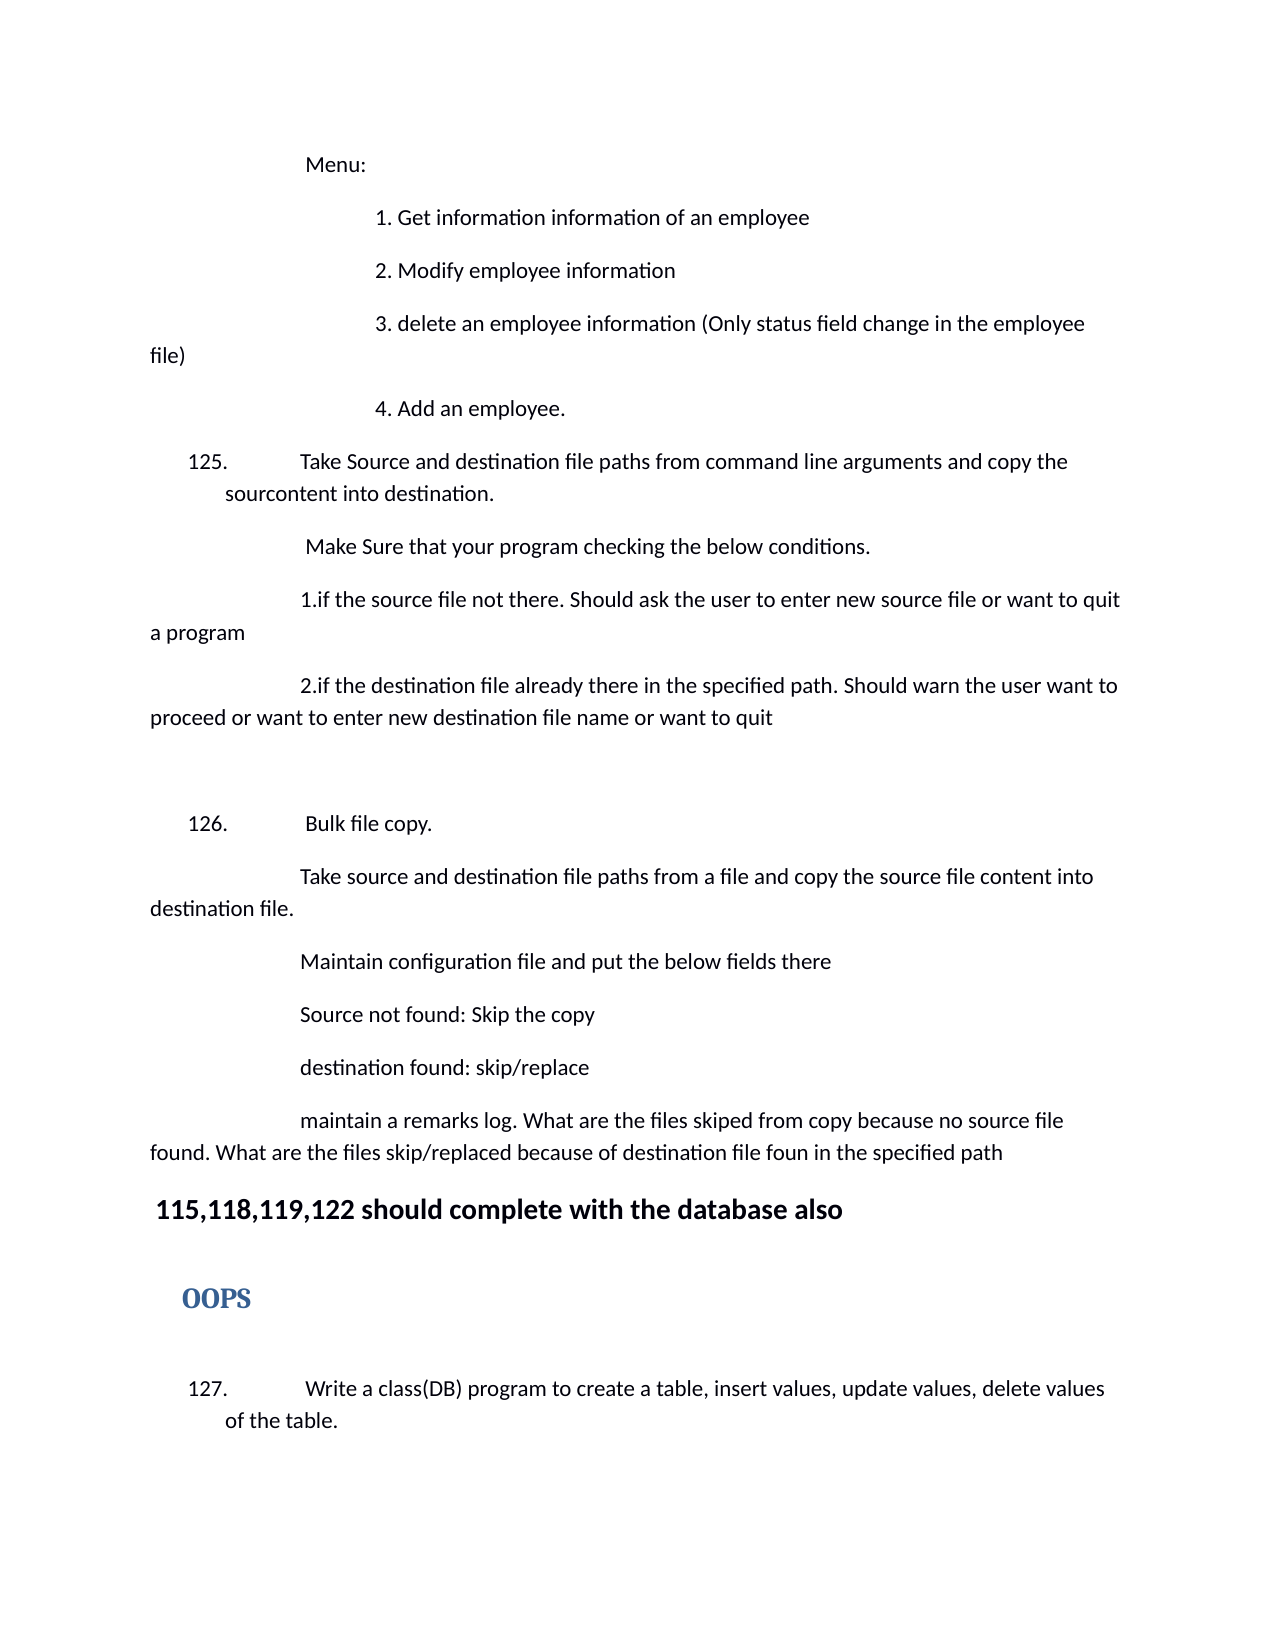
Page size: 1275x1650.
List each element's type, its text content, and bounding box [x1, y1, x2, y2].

text destination found: skip/replace [150, 1053, 1125, 1081]
subtitle OOPS [150, 1282, 1125, 1316]
text 4. Add an employee. [150, 394, 1125, 422]
text Menu: [150, 150, 1125, 178]
text Take source and destination file paths from a file and copy the source file content into destination file. [150, 862, 1125, 922]
text Source not found: Skip the copy [150, 1000, 1125, 1028]
text 3. delete an employee information (Only status field change in the employee file) [150, 309, 1125, 369]
list Bulk file copy. [187, 809, 1125, 837]
text 2.if the destination file already there in the specified path. Should warn the user want to proceed or want to enter new destination file name or want to quit [150, 671, 1125, 731]
list Write a class(DB) program to create a table, insert values, update values, delete values of the table. [187, 1374, 1125, 1434]
text 2. Modify employee information [150, 256, 1125, 284]
text Make Sure that your program checking the below conditions. [150, 532, 1125, 561]
text 1. Get information information of an employee [150, 203, 1125, 231]
text maintain a remarks log. What are the files skiped from copy because no source file found. What are the files skip/replaced because of destination file foun in the specified path [150, 1106, 1125, 1166]
text Maintain configuration file and put the below fields there [150, 947, 1125, 975]
text 1.if the source file not there. Should ask the user to enter new source file or want to quit a program [150, 586, 1125, 646]
list Take Source and destination file paths from command line arguments and copy the sourcontent into destination. [187, 447, 1125, 507]
text 115,118,119,122 should complete with the database also [150, 1191, 1125, 1227]
